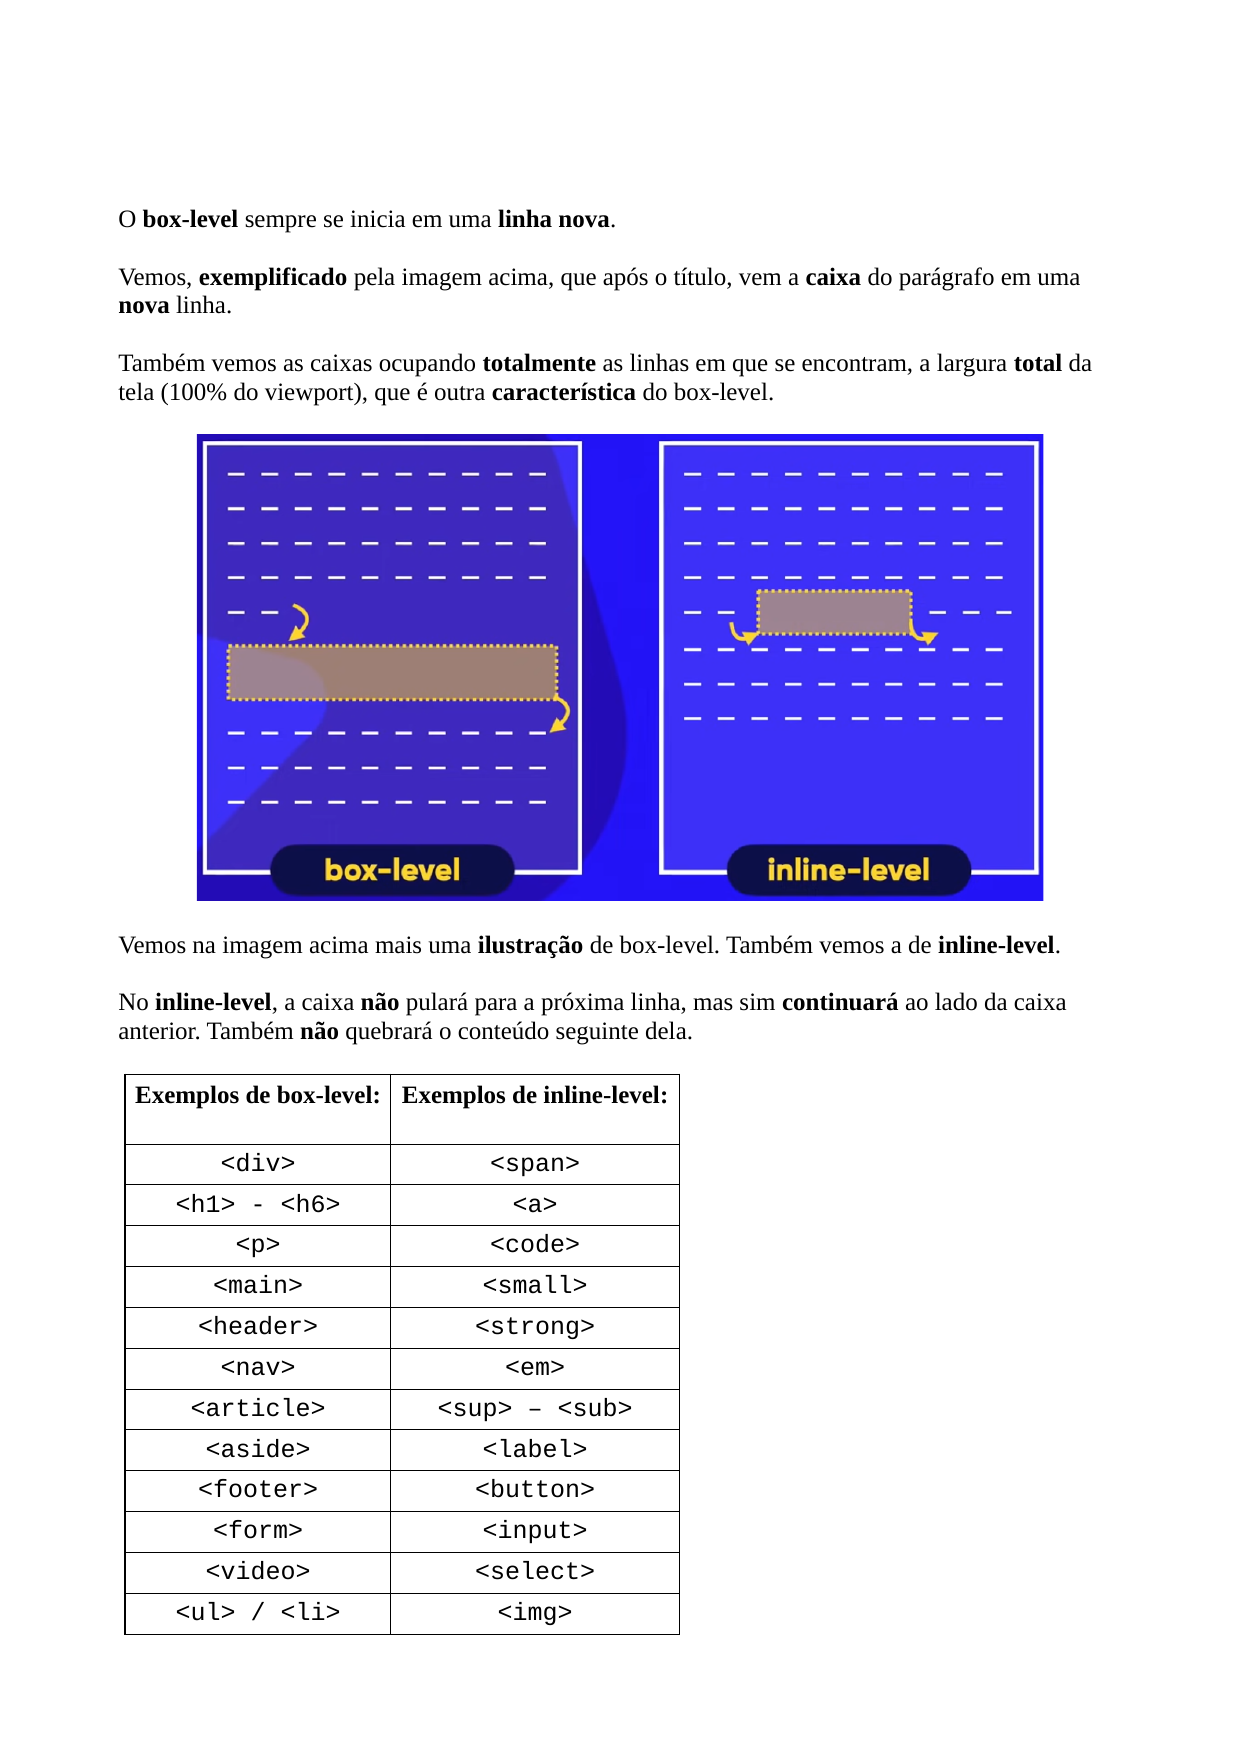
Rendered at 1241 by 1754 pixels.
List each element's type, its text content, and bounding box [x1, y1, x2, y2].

table_cell <input> [391, 1512, 679, 1552]
table_cell <video> [126, 1553, 390, 1593]
table_cell <ul> / <li> [126, 1594, 390, 1633]
table_cell <nav> [126, 1349, 390, 1388]
table_cell <a> [391, 1185, 679, 1225]
text O box-level sempre se inicia em uma linha nova. [118, 204, 1122, 233]
table_cell <form> [126, 1512, 390, 1552]
table_cell <select> [391, 1553, 679, 1593]
table_cell <h1> - <h6> [126, 1185, 390, 1225]
table_header Exemplos de box-level: [126, 1075, 390, 1143]
table_cell <strong> [391, 1308, 679, 1348]
text No inline-level, a caixa não pulará para a próxima linha, mas sim continuará ao lado da caixa anterior. Também não quebrará o conteúdo seguinte dela. [118, 987, 1122, 1045]
table_cell <article> [126, 1390, 390, 1429]
table_cell <small> [391, 1267, 679, 1307]
table_cell <aside> [126, 1430, 390, 1470]
table_header Exemplos de inline-level: [391, 1075, 679, 1143]
text Também vemos as caixas ocupando totalmente as linhas em que se encontram, a largura total da tela (100% do viewport), que é outra característica do box-level. [118, 348, 1122, 406]
table_cell <main> [126, 1267, 390, 1307]
table_cell <label> [391, 1430, 679, 1470]
table_cell <button> [391, 1471, 679, 1511]
table_cell <p> [126, 1226, 390, 1266]
picture [196, 434, 1044, 901]
table_cell <em> [391, 1349, 679, 1388]
table_cell <header> [126, 1308, 390, 1348]
table_cell <img> [391, 1594, 679, 1633]
table_cell <code> [391, 1226, 679, 1266]
table_cell <footer> [126, 1471, 390, 1511]
table_cell <span> [391, 1145, 679, 1184]
text Vemos, exemplificado pela imagem acima, que após o título, vem a caixa do parágrafo em uma nova linha. [118, 262, 1122, 319]
table_cell <sup> – <sub> [391, 1390, 679, 1429]
table_cell <div> [126, 1145, 390, 1184]
text Vemos na imagem acima mais uma ilustração de box-level. Também vemos a de inline-level. [118, 930, 1122, 958]
